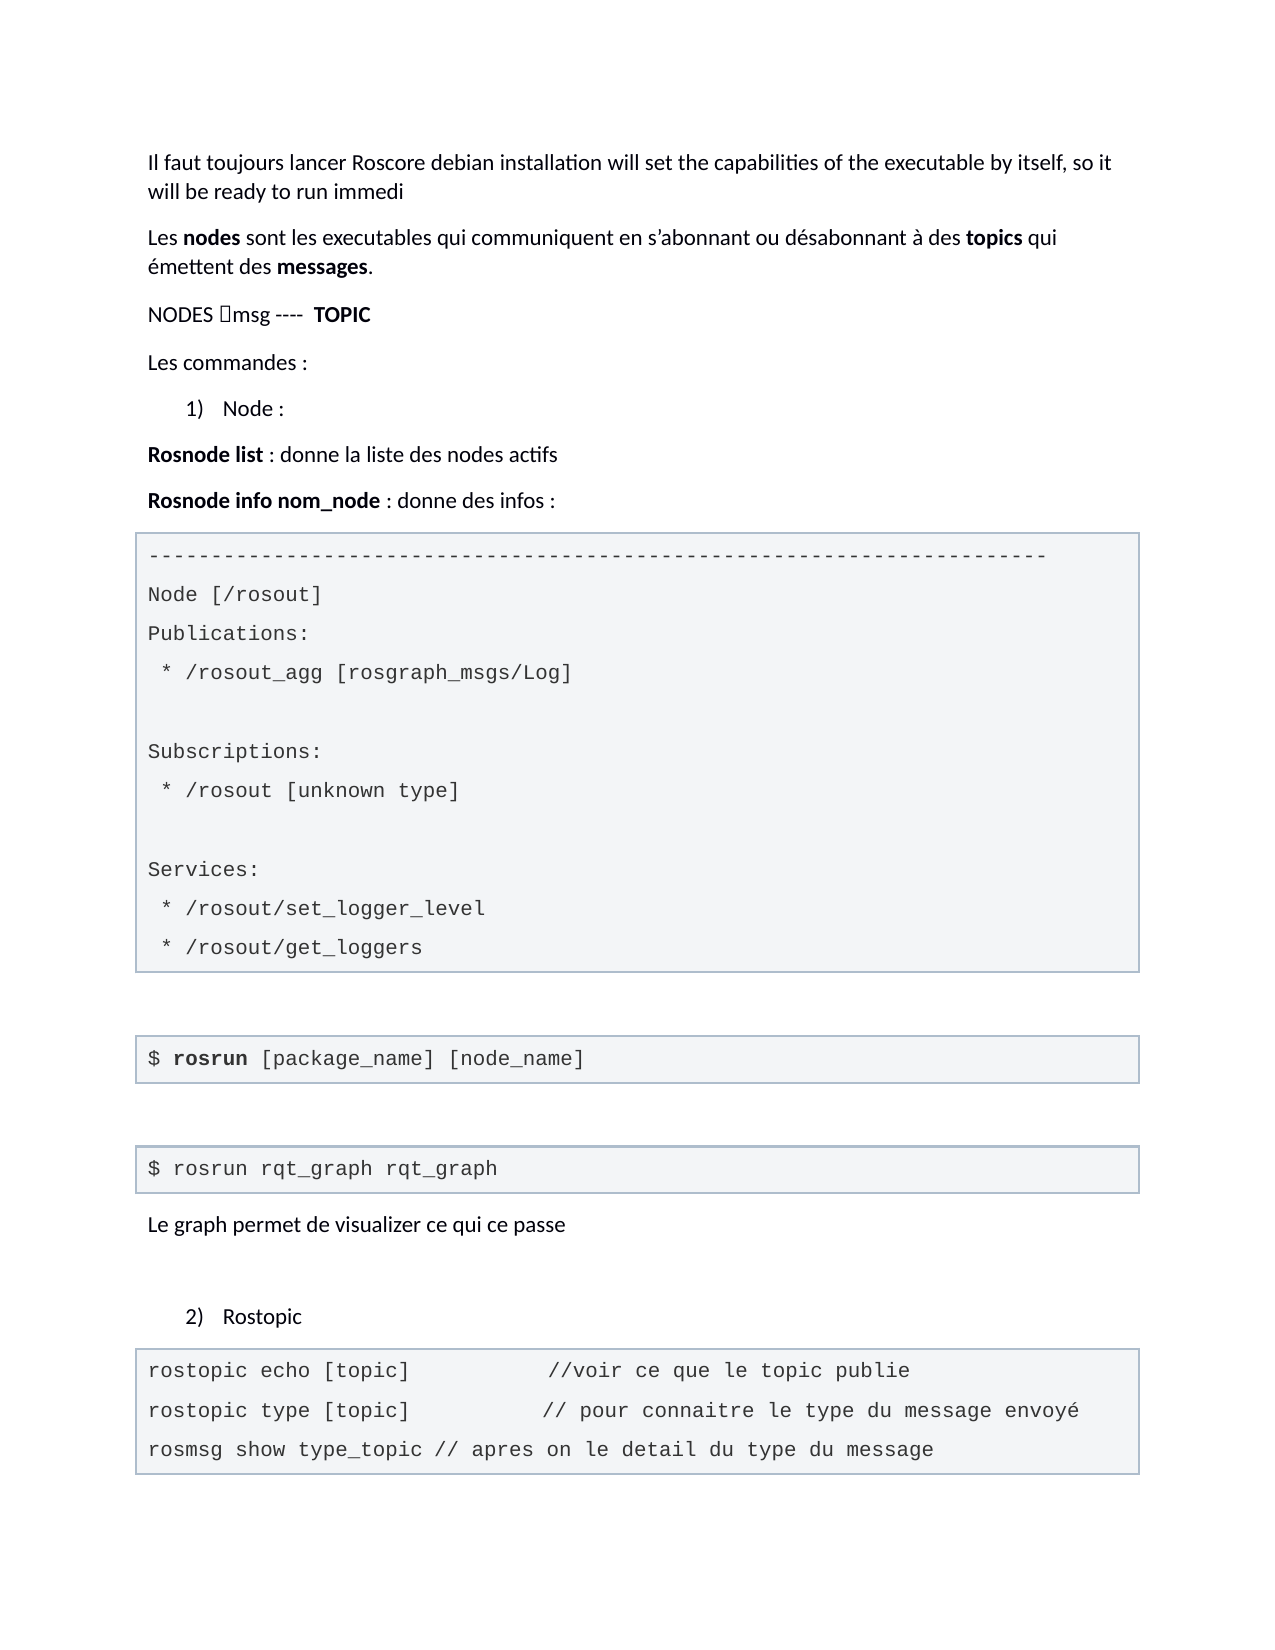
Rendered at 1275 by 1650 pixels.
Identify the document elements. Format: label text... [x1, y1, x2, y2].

text Rosnode info nom_node : donne des infos : [148, 486, 1127, 514]
text Les nodes sont les executables qui communiquent en s’abonnant ou désabonnant à des topics qui émettent des messages. [148, 223, 1127, 280]
list Node : [185, 394, 1127, 422]
text * /rosout/get_loggers [137, 925, 1138, 971]
text Node [/rosout] [137, 571, 1138, 607]
text Subscriptions: [137, 728, 1138, 764]
text $ rosrun rqt_graph rqt_graph [137, 1148, 1138, 1192]
list Rostopic [185, 1302, 1127, 1330]
text rosmsg show type_topic // apres on le detail du type du message [137, 1426, 1138, 1473]
text rostopic echo [topic] //voir ce que le topic publie [137, 1350, 1138, 1384]
text * /rosout [unknown type] [137, 768, 1138, 804]
text Le graph permet de visualizer ce qui ce passe [148, 1210, 1127, 1238]
text Rosnode list : donne la liste des nodes actifs [148, 440, 1127, 468]
text Les commandes : [148, 348, 1127, 376]
text ------------------------------------------------------------------------ [137, 534, 1138, 568]
text $ rosrun [package_name] [node_name] [137, 1037, 1138, 1082]
text * /rosout/set_logger_level [137, 886, 1138, 922]
text Services: [137, 846, 1138, 882]
text * /rosout_agg [rosgraph_msgs/Log] [137, 650, 1138, 686]
text NODES msg ---- TOPIC [148, 298, 1127, 330]
text Il faut toujours lancer Roscore debian installation will set the capabilities of the executable by itself, so it will be ready to run immedi [148, 148, 1127, 205]
text Publications: [137, 611, 1138, 647]
text rostopic type [topic] // pour connaitre le type du message envoyé [137, 1387, 1138, 1423]
